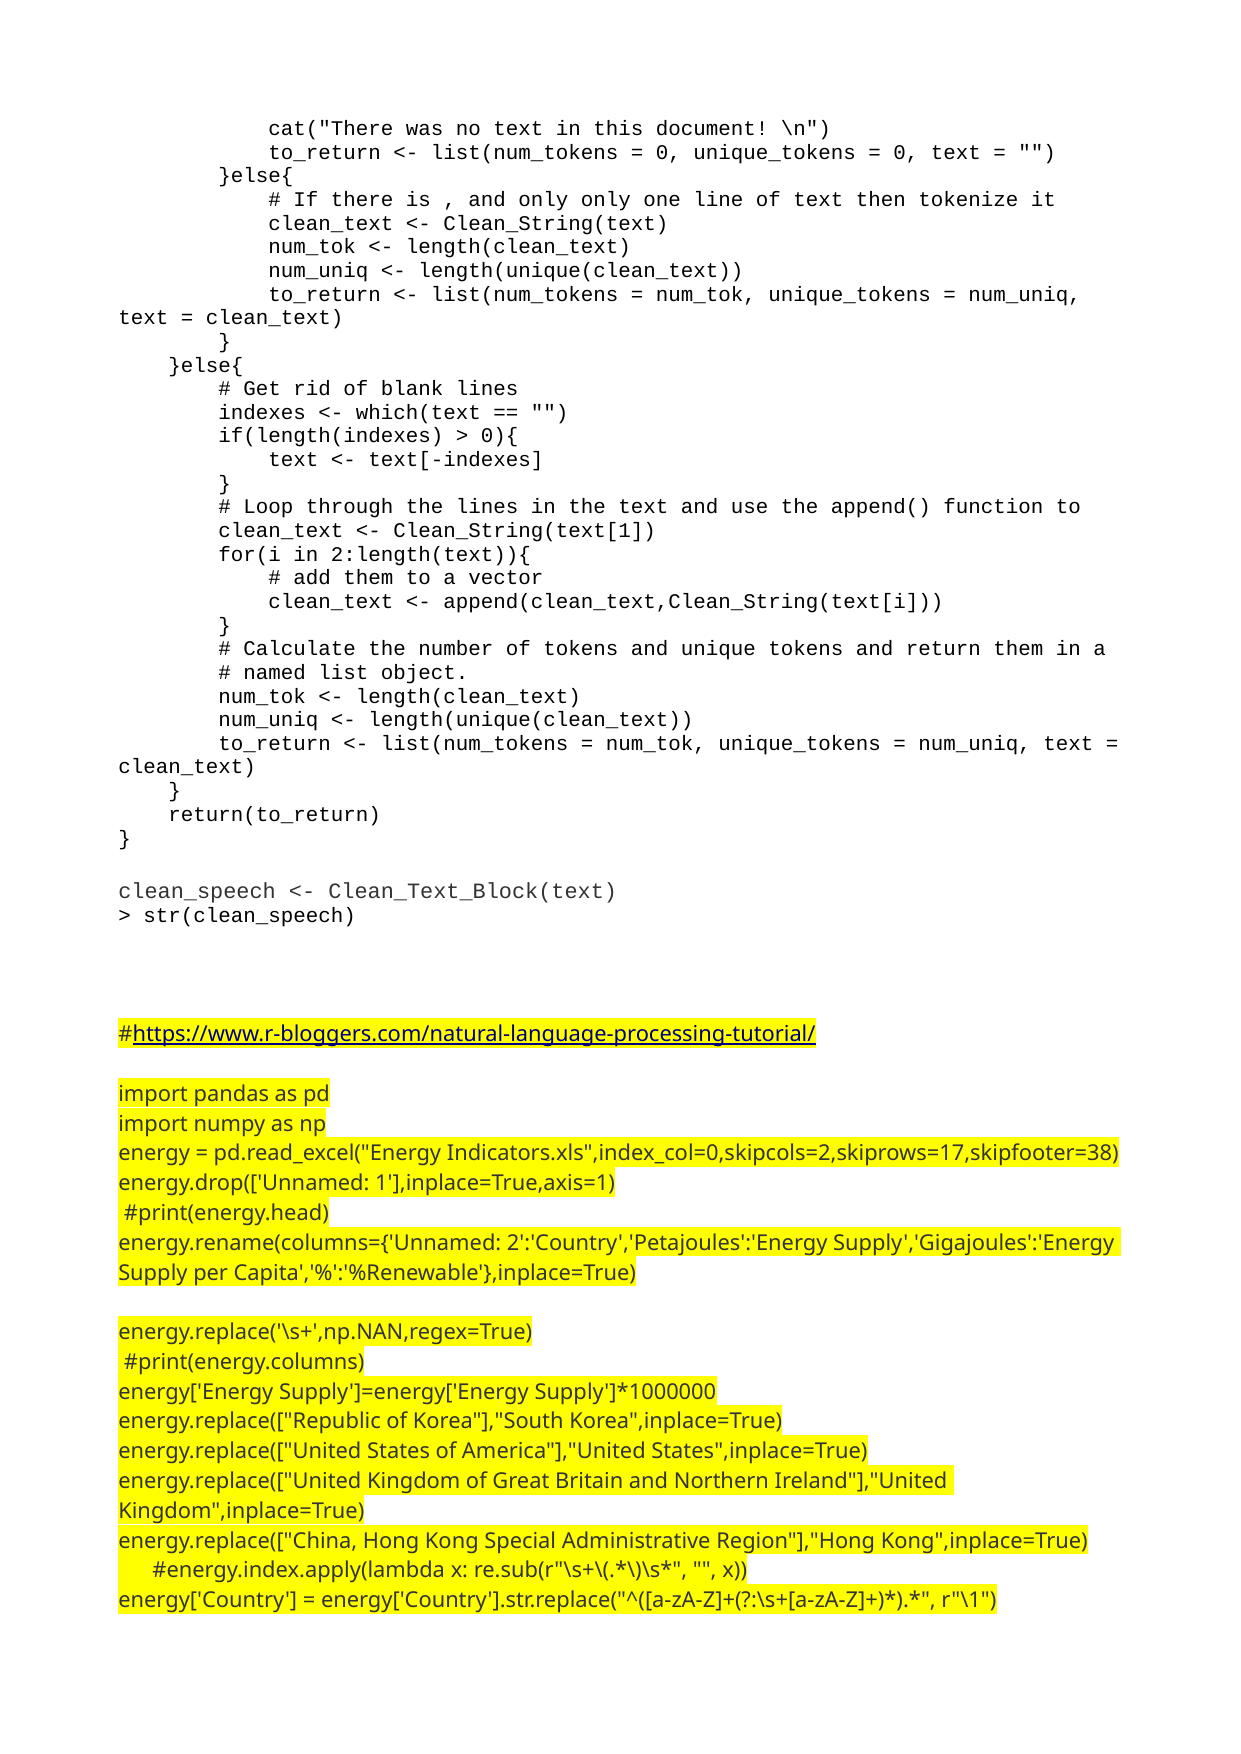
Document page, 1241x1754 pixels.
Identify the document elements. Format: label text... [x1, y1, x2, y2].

text energy.rename(columns={'Unnamed: 2':'Country','Petajoules':'Energy Supply','Gigajoules':'Energy Supply per Capita','%':'%Renewable'},inplace=True) [118, 1227, 1122, 1286]
text energy.replace(["United Kingdom of Great Britain and Northern Ireland"],"United Kingdom",inplace=True) [118, 1465, 1122, 1524]
text } [118, 827, 1122, 851]
text text <- text[-indexes] [118, 449, 1122, 473]
text } [118, 780, 1122, 804]
text to_return <- list(num_tokens = 0, unique_tokens = 0, text = "") [118, 142, 1122, 165]
text clean_text <- Clean_String(text[1]) [118, 520, 1122, 544]
text if(length(indexes) > 0){ [118, 426, 1122, 449]
text energy.drop(['Unnamed: 1'],inplace=True,axis=1) [118, 1167, 1122, 1197]
text # Calculate the number of tokens and unique tokens and return them in a [118, 638, 1122, 662]
text }else{ [118, 354, 1122, 378]
text } [118, 331, 1122, 354]
text cat("There was no text in this document! \n") [118, 118, 1122, 142]
text energy.replace(["China, Hong Kong Special Administrative Region"],"Hong Kong",inplace=True) [118, 1524, 1122, 1554]
text import numpy as np [118, 1107, 1122, 1137]
text } [118, 473, 1122, 496]
text num_tok <- length(clean_text) [118, 686, 1122, 709]
text energy['Country'] = energy['Country'].str.replace("^([a-zA-Z]+(?:\s+[a-zA-Z]+)*).*", r"\1") [118, 1584, 1122, 1614]
text to_return <- list(num_tokens = num_tok, unique_tokens = num_uniq, text = clean_text) [118, 733, 1122, 780]
text # add them to a vector [118, 567, 1122, 591]
text num_uniq <- length(unique(clean_text)) [118, 260, 1122, 284]
text energy.replace('\s+',np.NAN,regex=True) [118, 1316, 1122, 1346]
text #https://www.r-bloggers.com/natural-language-processing-tutorial/ [118, 1018, 1122, 1048]
text }else{ [118, 165, 1122, 189]
text #energy.index.apply(lambda x: re.sub(r"\s+\(.*\)\s*", "", x)) [118, 1554, 1122, 1584]
text # Loop through the lines in the text and use the append() function to [118, 496, 1122, 520]
text #print(energy.columns) [118, 1346, 1122, 1376]
text #print(energy.head) [118, 1197, 1122, 1227]
text # Get rid of blank lines [118, 378, 1122, 402]
text num_uniq <- length(unique(clean_text)) [118, 709, 1122, 733]
text return(to_return) [118, 804, 1122, 827]
text energy.replace(["Republic of Korea"],"South Korea",inplace=True) [118, 1405, 1122, 1435]
text for(i in 2:length(text)){ [118, 544, 1122, 567]
text import pandas as pd [118, 1078, 1122, 1107]
text indexes <- which(text == "") [118, 402, 1122, 426]
text energy['Energy Supply']=energy['Energy Supply']*1000000 [118, 1376, 1122, 1405]
text # named list object. [118, 662, 1122, 686]
text to_return <- list(num_tokens = num_tok, unique_tokens = num_uniq, text = clean_text) [118, 284, 1122, 331]
text > str(clean_speech) [118, 905, 1122, 929]
text energy = pd.read_excel("Energy Indicators.xls",index_col=0,skipcols=2,skiprows=17,skipfooter=38) [118, 1137, 1122, 1167]
text clean_text <- append(clean_text,Clean_String(text[i])) [118, 591, 1122, 615]
text clean_text <- Clean_String(text) [118, 213, 1122, 236]
text } [118, 615, 1122, 638]
text energy.replace(["United States of America"],"United States",inplace=True) [118, 1435, 1122, 1465]
text clean_speech <- Clean_Text_Block(text) [118, 881, 1122, 905]
text num_tok <- length(clean_text) [118, 236, 1122, 260]
text # If there is , and only only one line of text then tokenize it [118, 189, 1122, 213]
